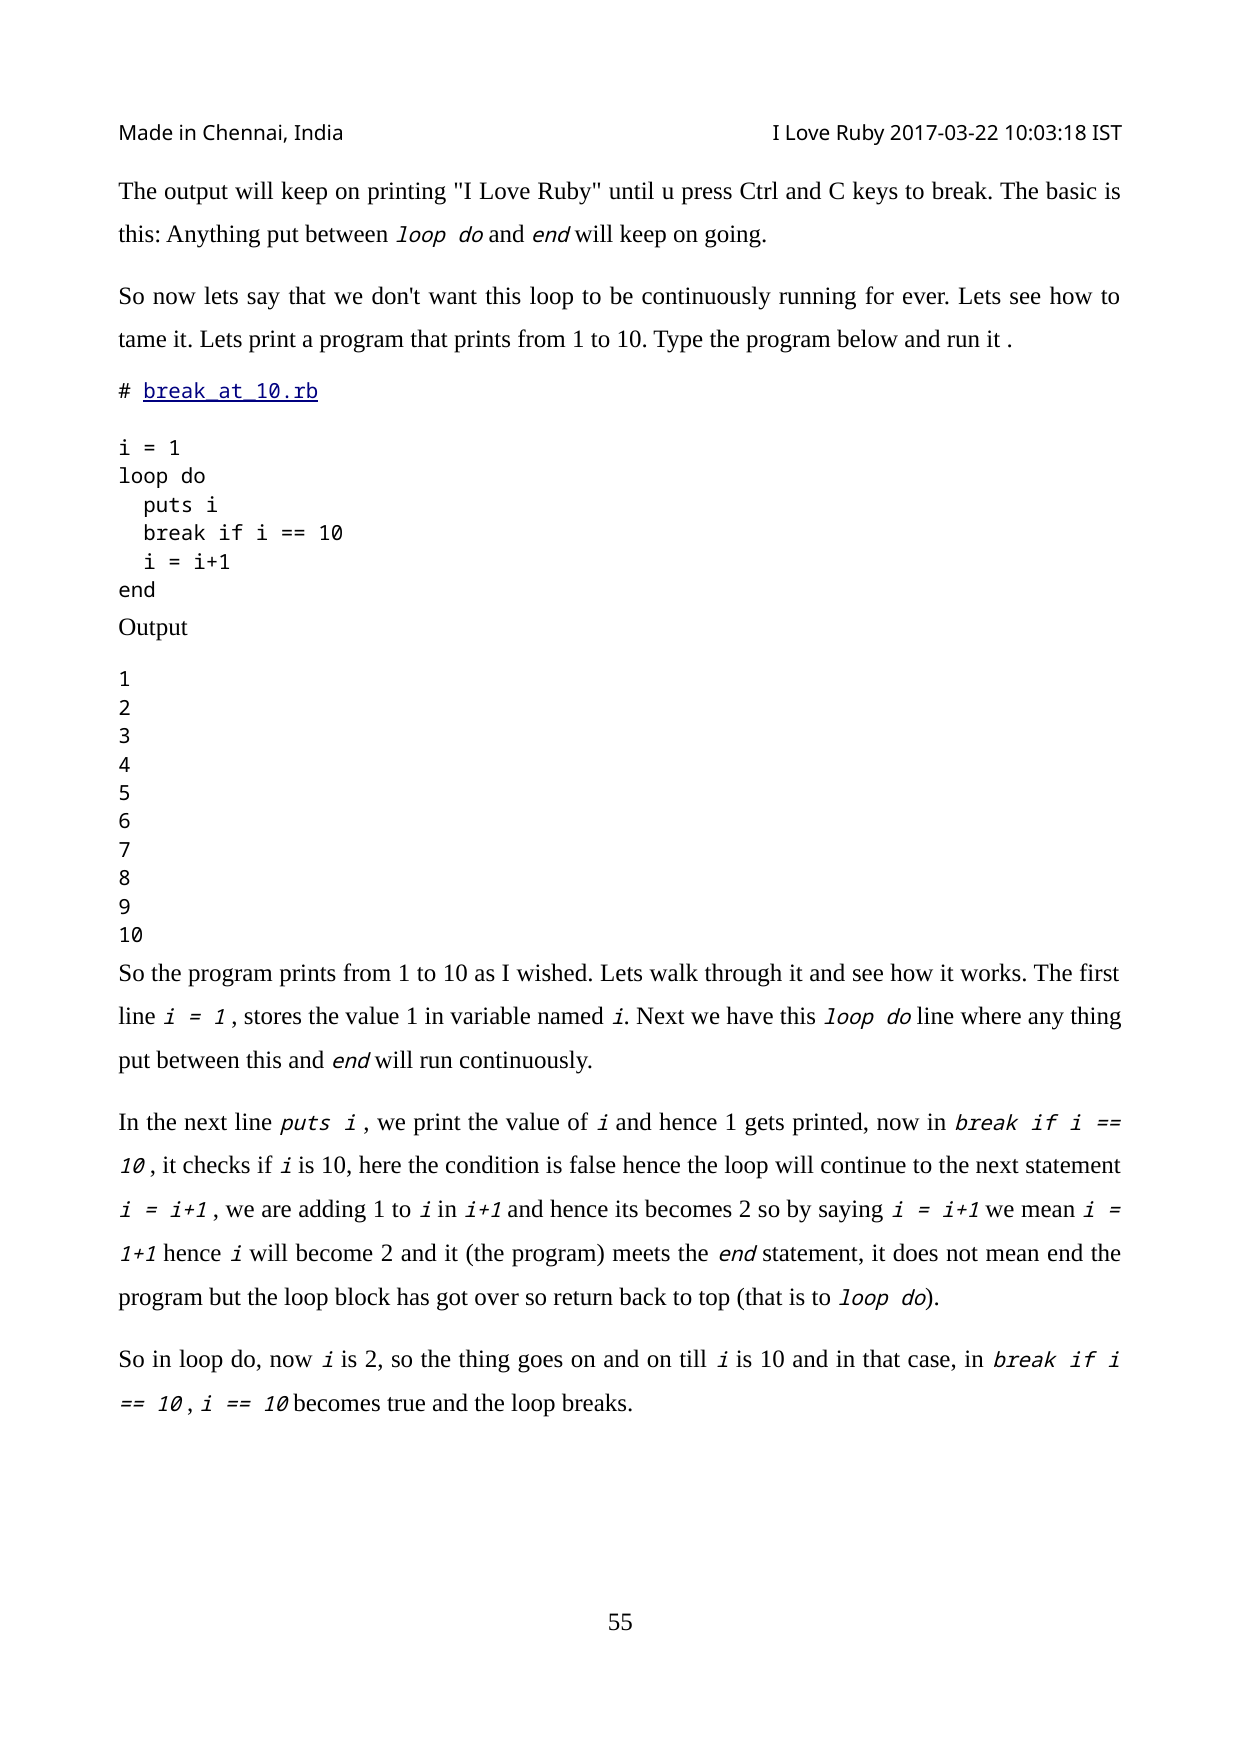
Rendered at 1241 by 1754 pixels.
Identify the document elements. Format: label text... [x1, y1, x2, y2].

text end [118, 575, 1122, 604]
text 4 [118, 750, 1122, 778]
text 8 [118, 863, 1122, 892]
text So the program prints from 1 to 10 as I wished. Lets walk through it and see how it works. The first line i = 1 , stores the value 1 in variable named i. Next we have this loop do line where any thing put between this and end will run continuously. [118, 958, 1122, 1074]
text 7 [118, 835, 1122, 863]
text i = 1 [118, 433, 1122, 461]
text 5 [118, 778, 1122, 807]
text 6 [118, 807, 1122, 835]
text So now lets say that we don't want this loop to be continuously running for ever. Lets see how to tame it. Lets print a program that prints from 1 to 10. Type the program below and run it . [118, 281, 1122, 353]
text 3 [118, 721, 1122, 750]
text # break_at_10.rb [118, 376, 1122, 404]
text Output [118, 612, 1122, 641]
text puts i [118, 490, 1122, 518]
text So in loop do, now i is 2, so the thing goes on and on till i is 10 and in that case, in break if i == 10 , i == 10 becomes true and the loop breaks. [118, 1344, 1122, 1417]
text 1 [118, 664, 1122, 693]
text i = i+1 [118, 547, 1122, 575]
text 10 [118, 920, 1122, 949]
text The output will keep on printing "I Love Ruby" until u press Ctrl and C keys to break. The basic is this: Anything put between loop do and end will keep on going. [118, 176, 1122, 249]
text 2 [118, 693, 1122, 721]
text In the next line puts i , we print the value of i and hence 1 gets printed, now in break if i == 10 , it checks if i is 10, here the condition is false hence the loop will continue to the next statement i = i+1 , we are adding 1 to i in i+1 and hence its becomes 2 so by saying i = i+1 we mean i = 1+1 hence i will become 2 and it (the program) meets the end statement, it does not mean end the program but the loop block has got over so return back to top (that is to loop do). [118, 1107, 1122, 1311]
text loop do [118, 461, 1122, 490]
text break if i == 10 [118, 518, 1122, 547]
text 9 [118, 892, 1122, 920]
